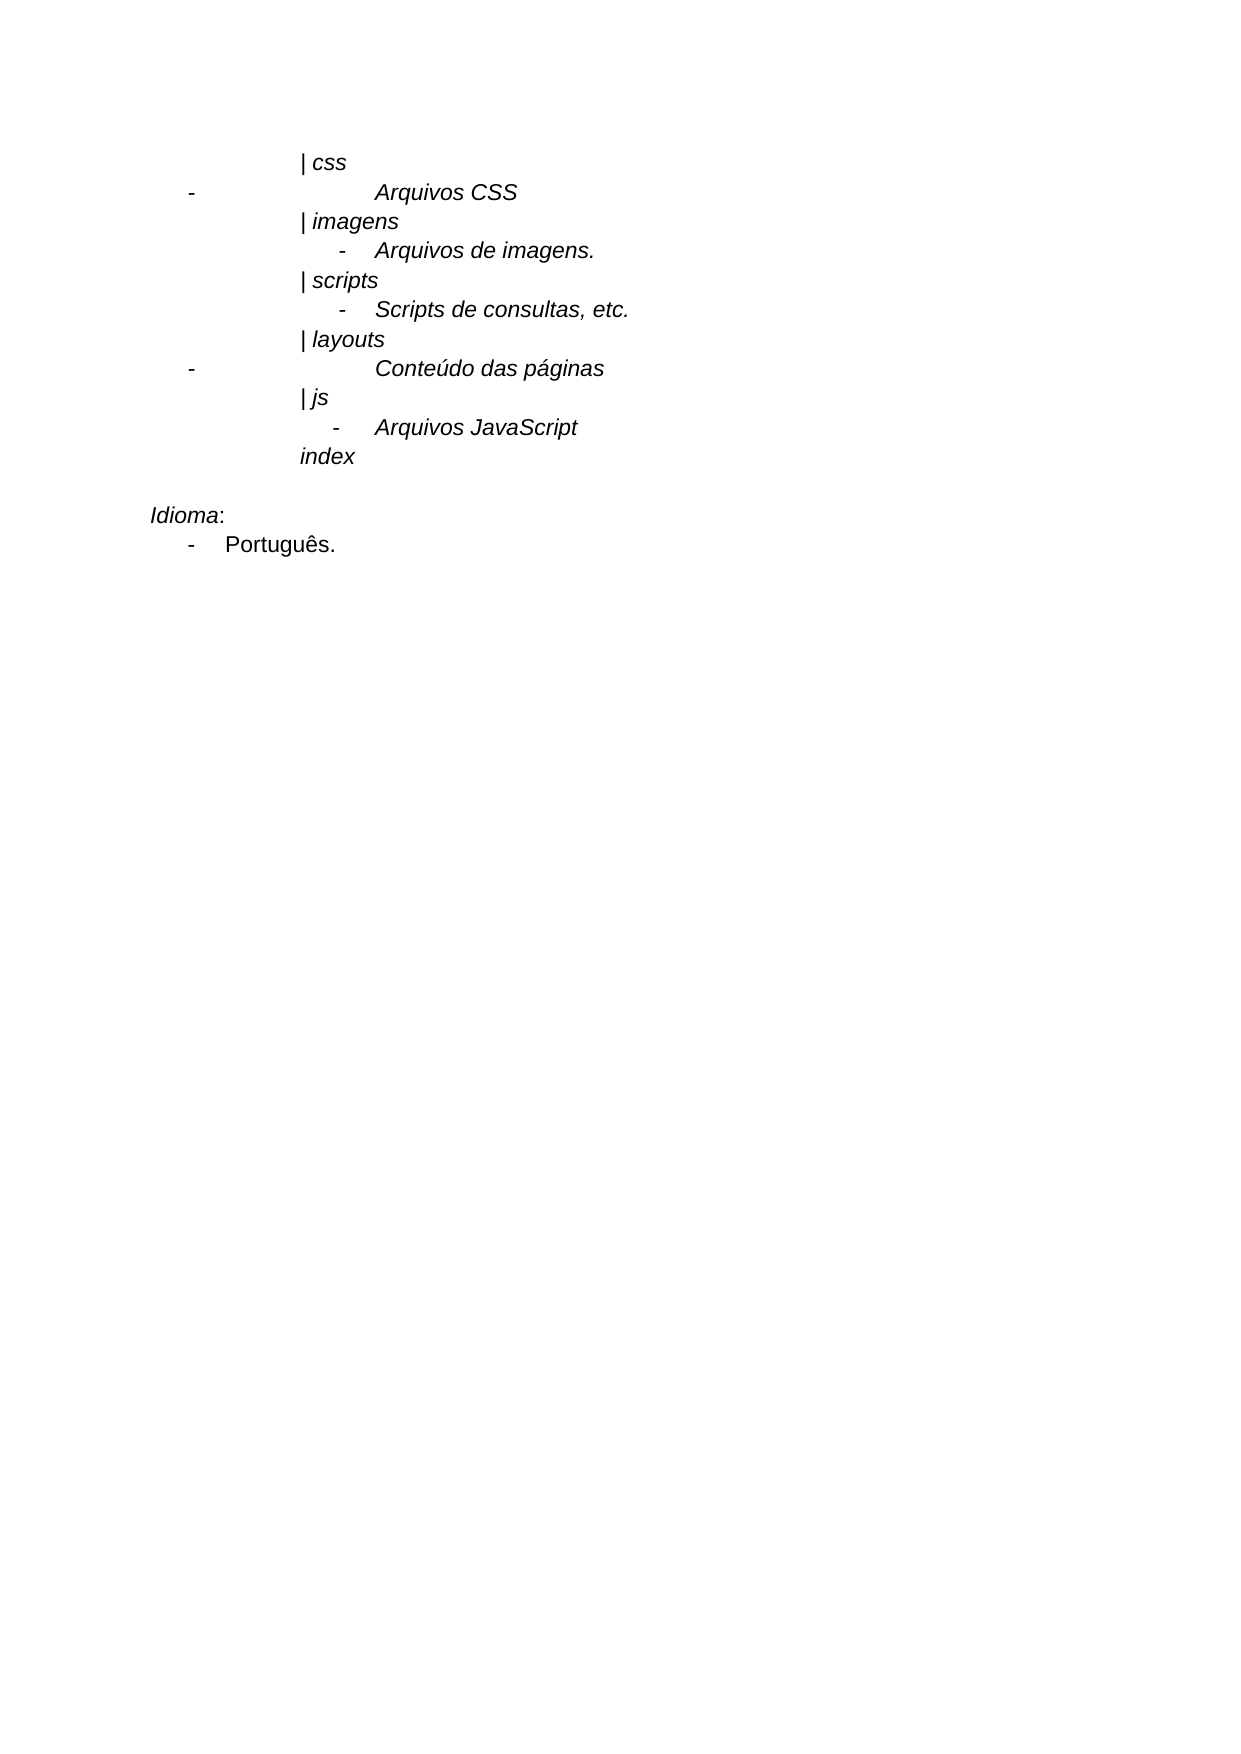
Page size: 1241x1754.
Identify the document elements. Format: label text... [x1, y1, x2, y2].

text - Scripts de consultas, etc. [150, 297, 1091, 322]
list Arquivos CSS [187, 179, 1091, 205]
list Conteúdo das páginas [187, 356, 1091, 381]
text index [150, 444, 1091, 469]
text - Arquivos JavaScript [225, 414, 1091, 440]
text | imagens [150, 209, 1091, 234]
text | scripts [150, 267, 1091, 293]
list Português. [187, 532, 1091, 557]
text | css [150, 150, 1091, 176]
text | js [150, 385, 1091, 411]
text - Arquivos de imagens. [225, 238, 1091, 264]
text | layouts [150, 326, 1091, 352]
text Idioma: [150, 502, 1091, 528]
